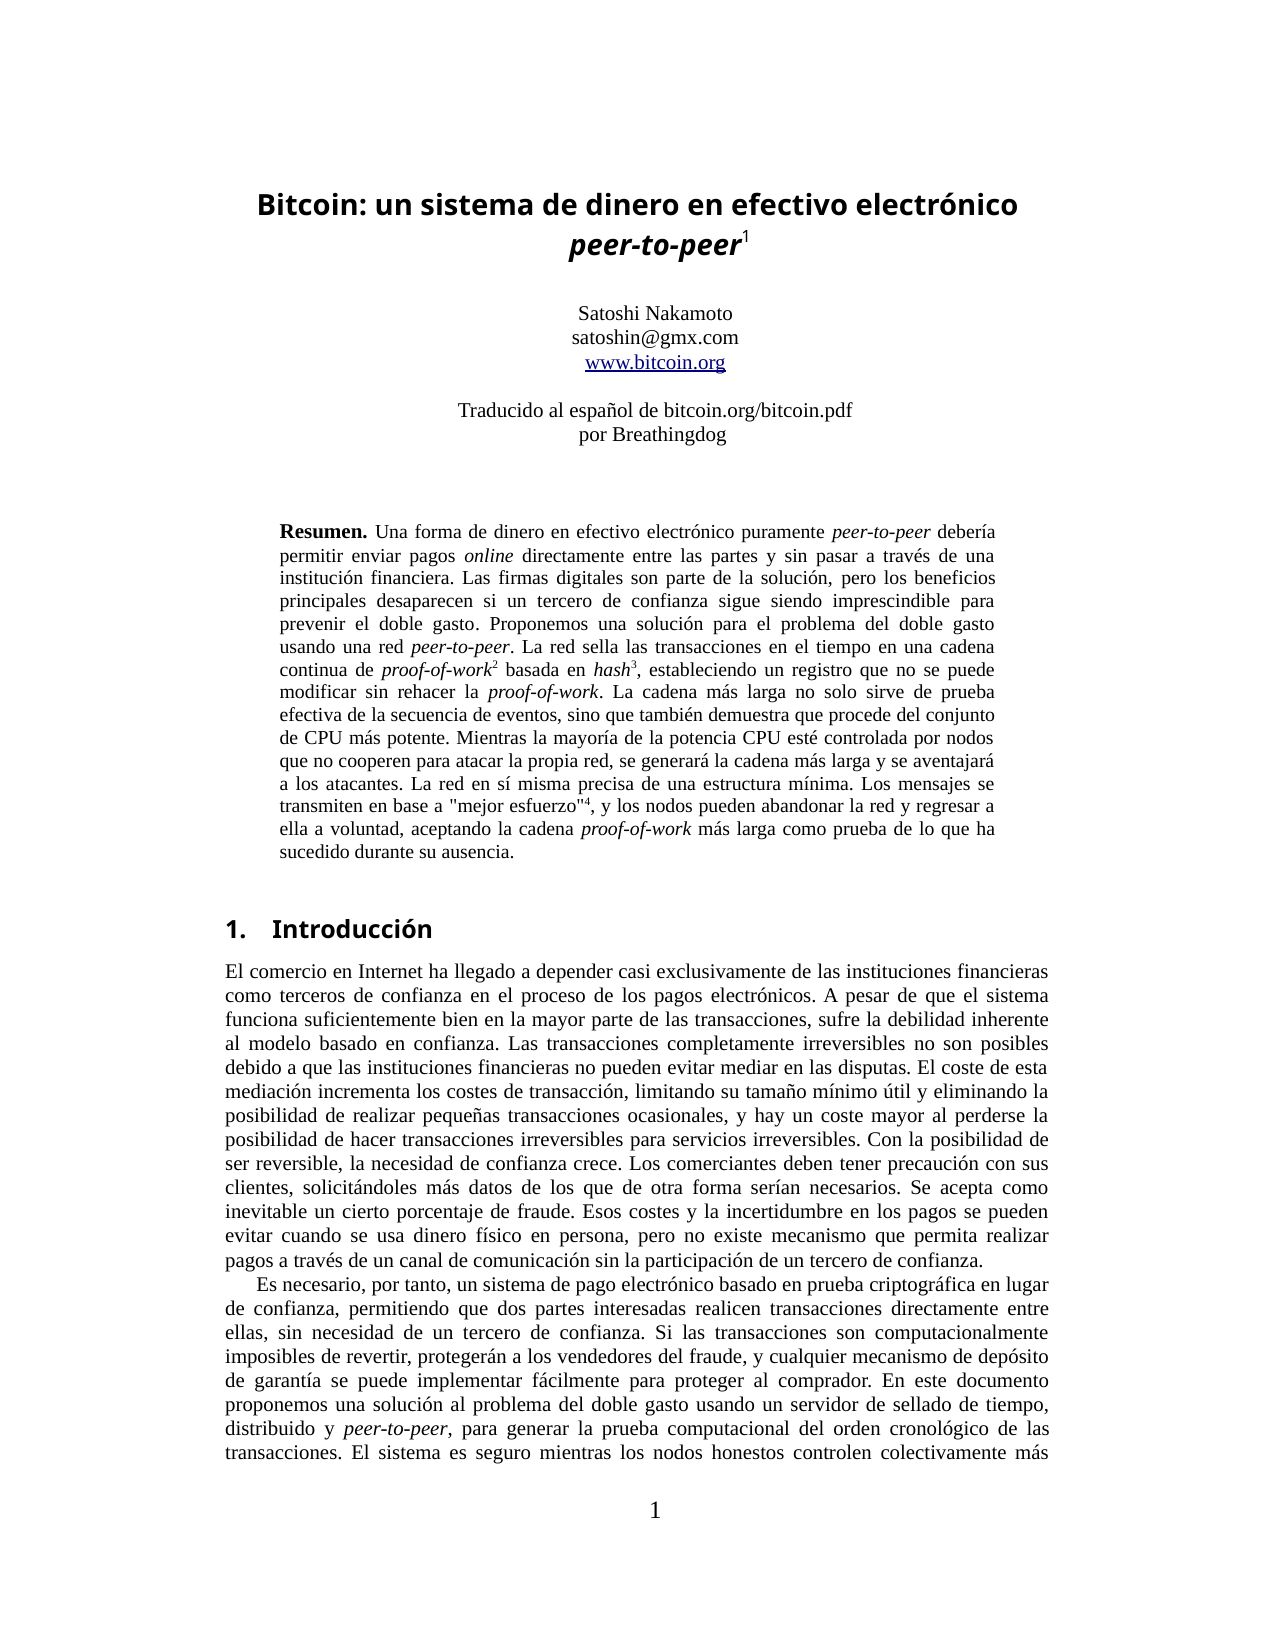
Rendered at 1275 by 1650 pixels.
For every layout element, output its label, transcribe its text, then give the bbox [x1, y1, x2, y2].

text Satoshi Nakamoto [260, 301, 1050, 325]
text por Breathingdog [260, 422, 1050, 446]
text Resumen. Una forma de dinero en efectivo electrónico puramente peer-to-peer debería permitir enviar pagos online directamente entre las partes y sin pasar a través de una institución financiera. Las firmas digitales son parte de la solución, pero los beneficios principales desaparecen si un tercero de confianza sigue siendo imprescindible para prevenir el doble gasto. Proponemos una solución para el problema del doble gasto usando una red peer-to-peer. La red sella las transacciones en el tiempo en una cadena continua de proof-of-work2 basada en hash3, estableciendo un registro que no se puede modificar sin rehacer la proof-of-work. La cadena más larga no solo sirve de prueba efectiva de la secuencia de eventos, sino que también demuestra que procede del conjunto de CPU más potente. Mientras la mayoría de la potencia CPU esté controlada por nodos que no cooperen para atacar la propia red, se generará la cadena más larga y se aventajará a los atacantes. La red en sí misma precisa de una estructura mínima. Los mensajes se transmiten en base a "mejor esfuerzo"4, y los nodos pueden abandonar la red y regresar a ella a voluntad, aceptando la cadena proof-of-work más larga como prueba de lo que ha sucedido durante su ausencia. [279, 519, 996, 863]
text Es necesario, por tanto, un sistema de pago electrónico basado en prueba criptográfica en lugar de confianza, permitiendo que dos partes interesadas realicen transacciones directamente entre ellas, sin necesidad de un tercero de confianza. Si las transacciones son computacionalmente imposibles de revertir, protegerán a los vendedores del fraude, y cualquier mecanismo de depósito de garantía se puede implementar fácilmente para proteger al comprador. En este documento proponemos una solución al problema del doble gasto usando un servidor de sellado de tiempo, distribuido y peer-to-peer, para generar la prueba computacional del orden cronológico de las transacciones. El sistema es seguro mientras los nodos honestos controlen colectivamente más [225, 1272, 1050, 1464]
text satoshin@gmx.com [260, 325, 1050, 349]
subtitle Bitcoin: un sistema de dinero en efectivo electrónico peer-to-peer1 [225, 185, 1050, 264]
subtitle 1. Introducción [225, 912, 1050, 946]
text www.bitcoin.org [260, 349, 1050, 374]
text El comercio en Internet ha llegado a depender casi exclusivamente de las instituciones financieras como terceros de confianza en el proceso de los pagos electrónicos. A pesar de que el sistema funciona suficientemente bien en la mayor parte de las transacciones, sufre la debilidad inherente al modelo basado en confianza. Las transacciones completamente irreversibles no son posibles debido a que las instituciones financieras no pueden evitar mediar en las disputas. El coste de esta mediación incrementa los costes de transacción, limitando su tamaño mínimo útil y eliminando la posibilidad de realizar pequeñas transacciones ocasionales, y hay un coste mayor al perderse la posibilidad de hacer transacciones irreversibles para servicios irreversibles. Con la posibilidad de ser reversible, la necesidad de confianza crece. Los comerciantes deben tener precaución con sus clientes, solicitándoles más datos de los que de otra forma serían necesarios. Se acepta como inevitable un cierto porcentaje de fraude. Esos costes y la incertidumbre en los pagos se pueden evitar cuando se usa dinero físico en persona, pero no existe mecanismo que permita realizar pagos a través de un canal de comunicación sin la participación de un tercero de confianza. [225, 959, 1050, 1272]
text Traducido al español de bitcoin.org/bitcoin.pdf [260, 398, 1050, 422]
